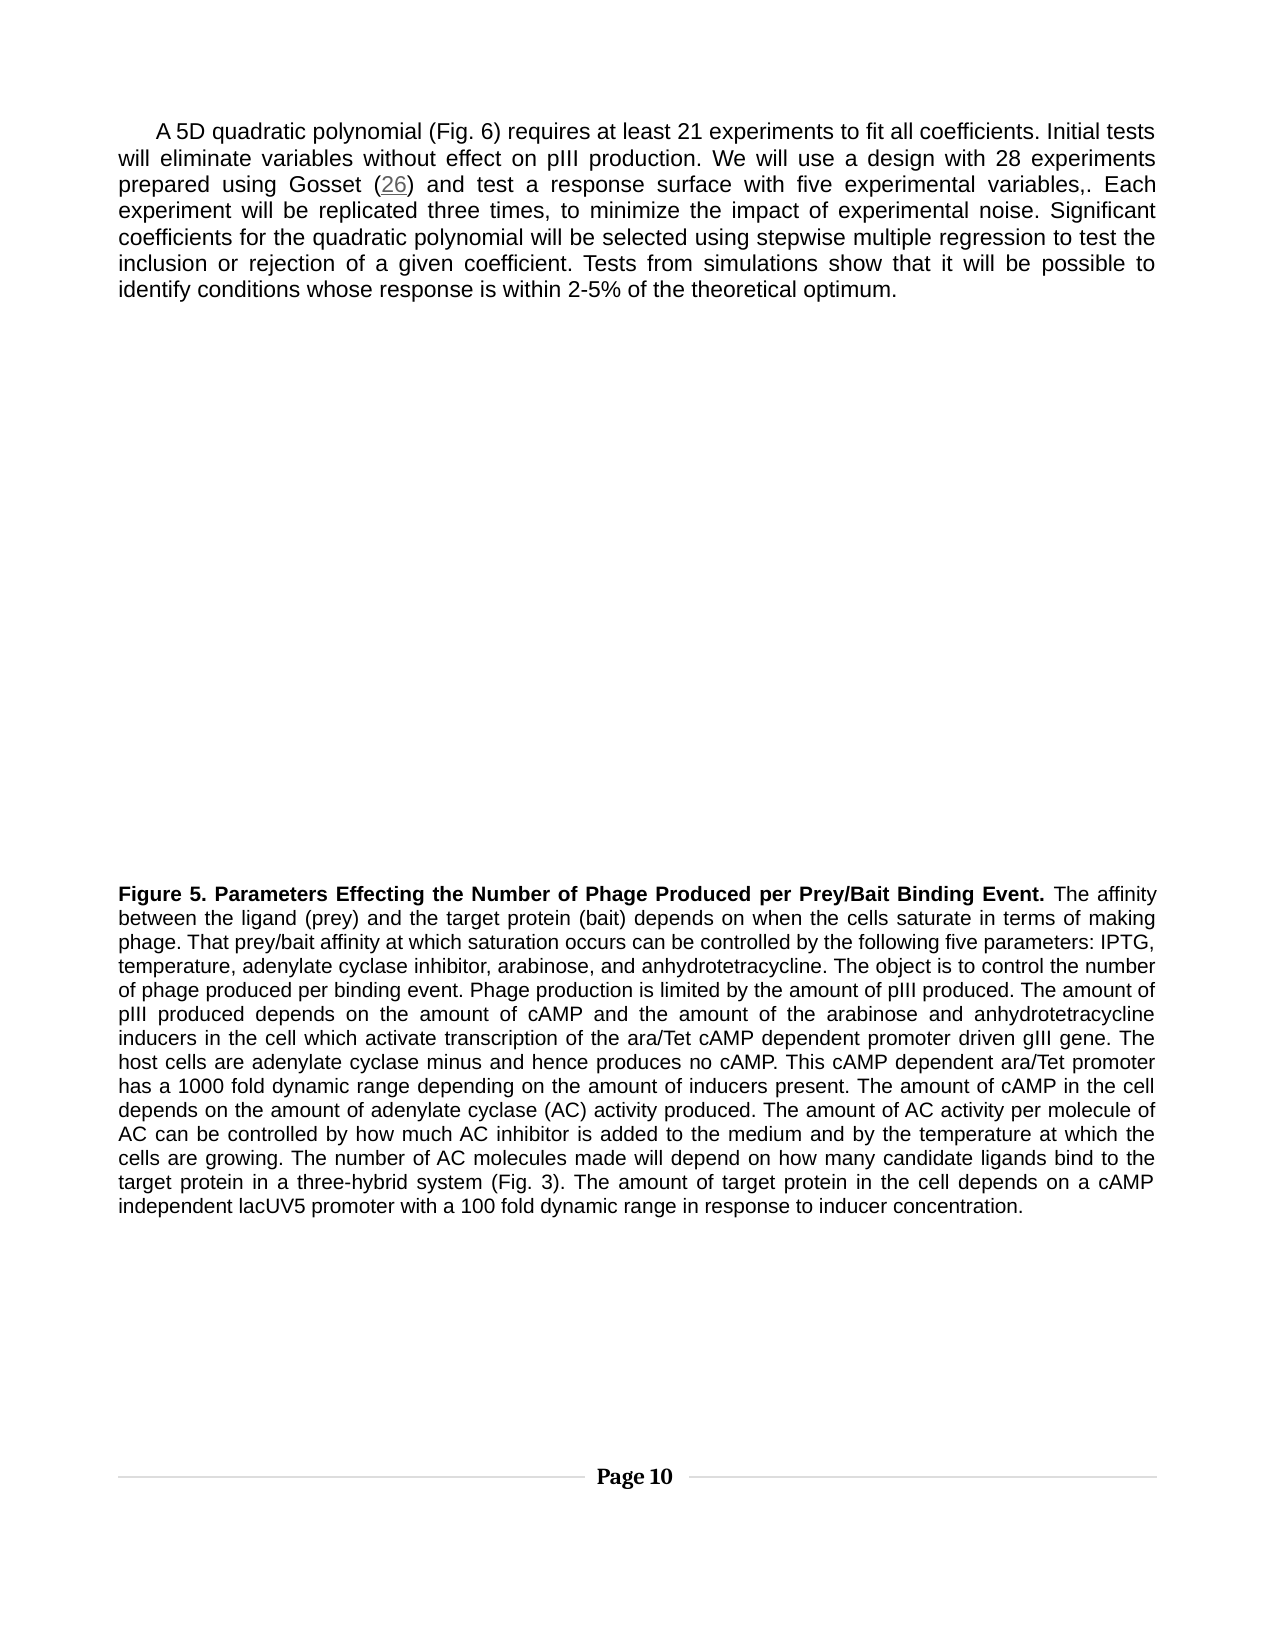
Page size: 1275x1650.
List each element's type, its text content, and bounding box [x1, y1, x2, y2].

text A 5D quadratic polynomial (Fig. 6) requires at least 21 experiments to fit all coefficients. Initial tests will eliminate variables without effect on pIII production. We will use a design with 28 experiments prepared using Gosset (26) and test a response surface with five experimental variables,. Each experiment will be replicated three times, to minimize the impact of experimental noise. Significant coefficients for the quadratic polynomial will be selected using stepwise multiple regression to test the inclusion or rejection of a given coefficient. Tests from simulations show that it will be possible to identify conditions whose response is within 2-5% of the theoretical optimum. [118, 118, 1157, 303]
text Figure 5. Parameters Effecting the Number of Phage Produced per Prey/Bait Binding Event. The affinity between the ligand (prey) and the target protein (bait) depends on when the cells saturate in terms of making phage. That prey/bait affinity at which saturation occurs can be controlled by the following five parameters: IPTG, temperature, adenylate cyclase inhibitor, arabinose, and anhydrotetracycline. The object is to control the number of phage produced per binding event. Phage production is limited by the amount of pIII produced. The amount of pIII produced depends on the amount of cAMP and the amount of the arabinose and anhydrotetracycline inducers in the cell which activate transcription of the ara/Tet cAMP dependent promoter driven gIII gene. The host cells are adenylate cyclase minus and hence produces no cAMP. This cAMP dependent ara/Tet promoter has a 1000 fold dynamic range depending on the amount of inducers present. The amount of cAMP in the cell depends on the amount of adenylate cyclase (AC) activity produced. The amount of AC activity per molecule of AC can be controlled by how much AC inhibitor is added to the medium and by the temperature at which the cells are growing. The number of AC molecules made will depend on how many candidate ligands bind to the target protein in a three-hybrid system (Fig. 3). The amount of target protein in the cell depends on a cAMP independent lacUV5 promoter with a 100 fold dynamic range in response to inducer concentration. [118, 882, 1157, 1218]
